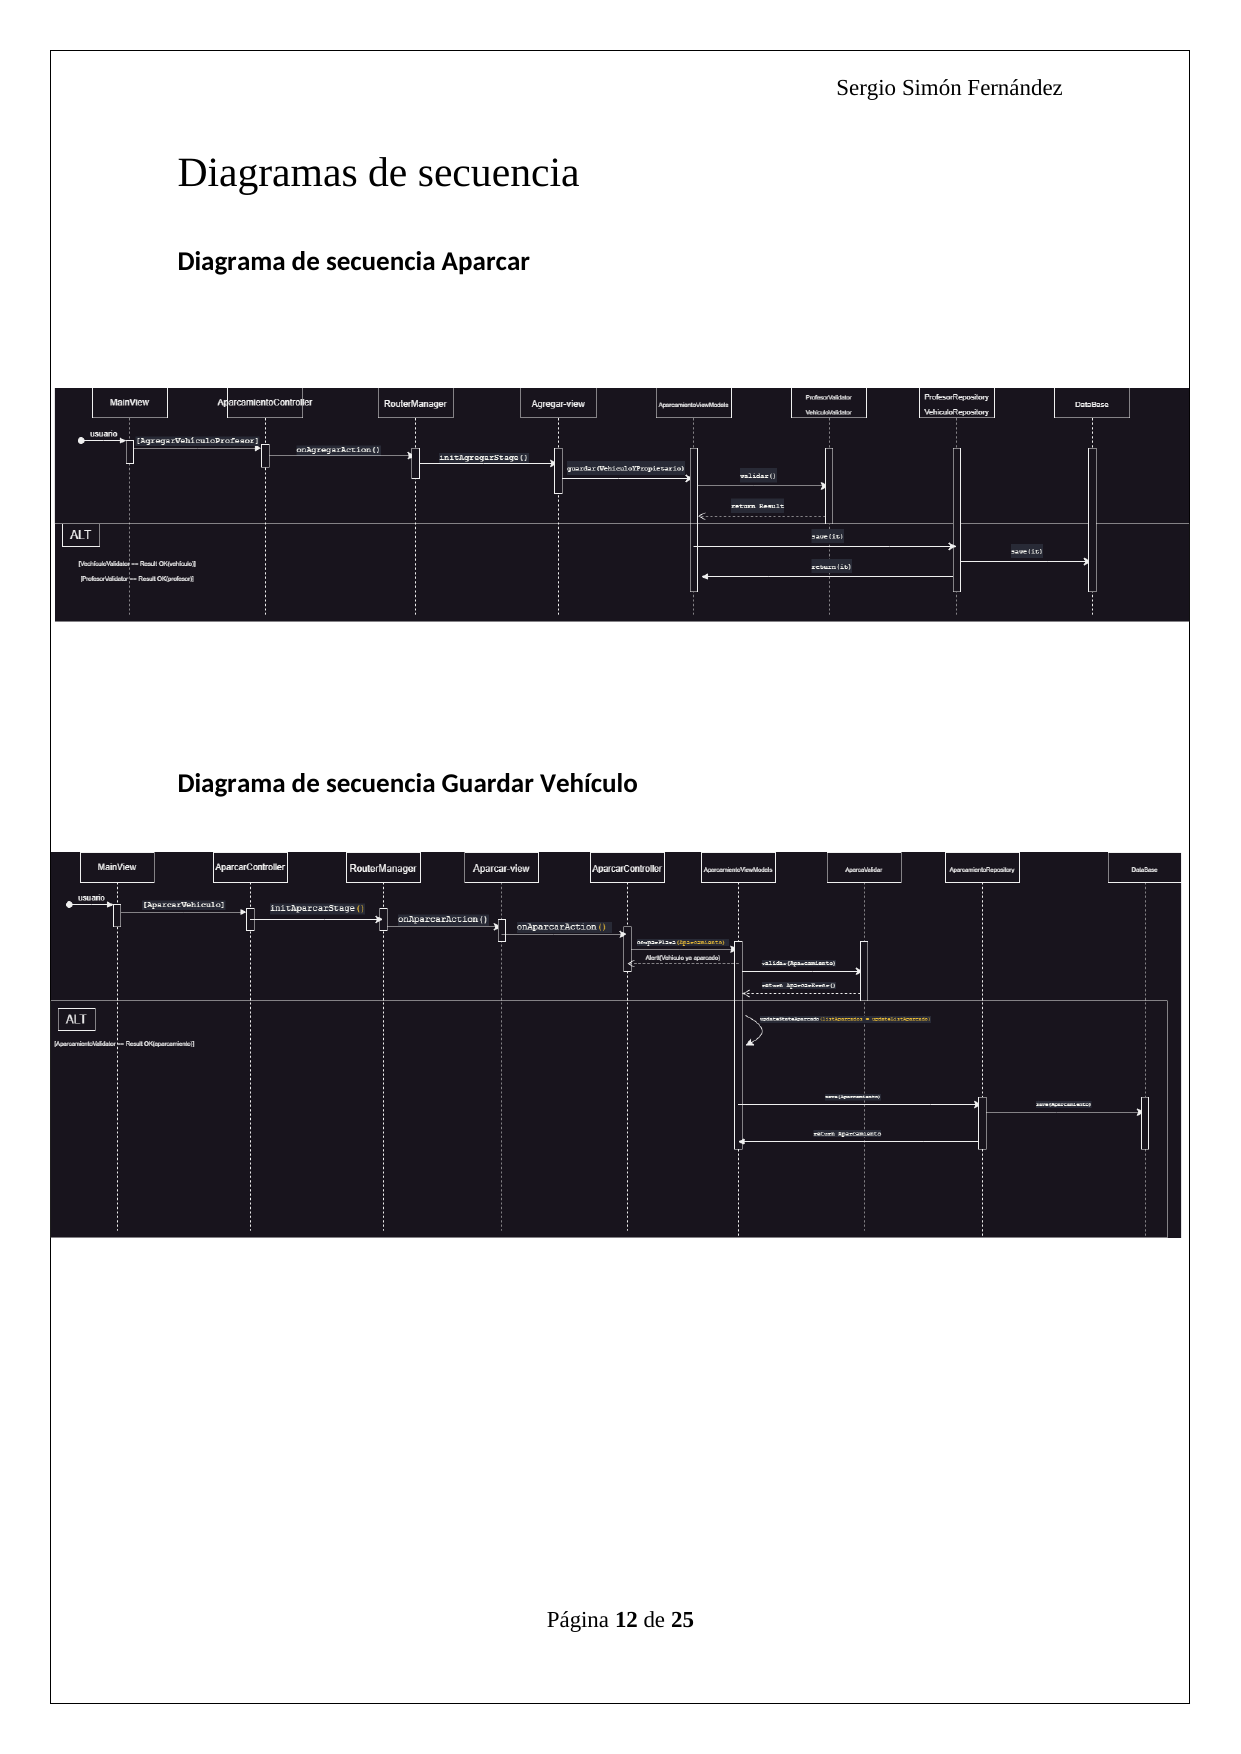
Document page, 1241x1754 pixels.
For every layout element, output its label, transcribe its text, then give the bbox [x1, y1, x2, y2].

text Diagrama de secuencia Aparcar [177, 244, 1063, 277]
picture [50, 852, 1182, 1238]
text Diagrama de secuencia Guardar Vehículo [177, 766, 1063, 799]
picture [54, 388, 1190, 622]
subtitle Diagramas de secuencia [177, 148, 1063, 196]
